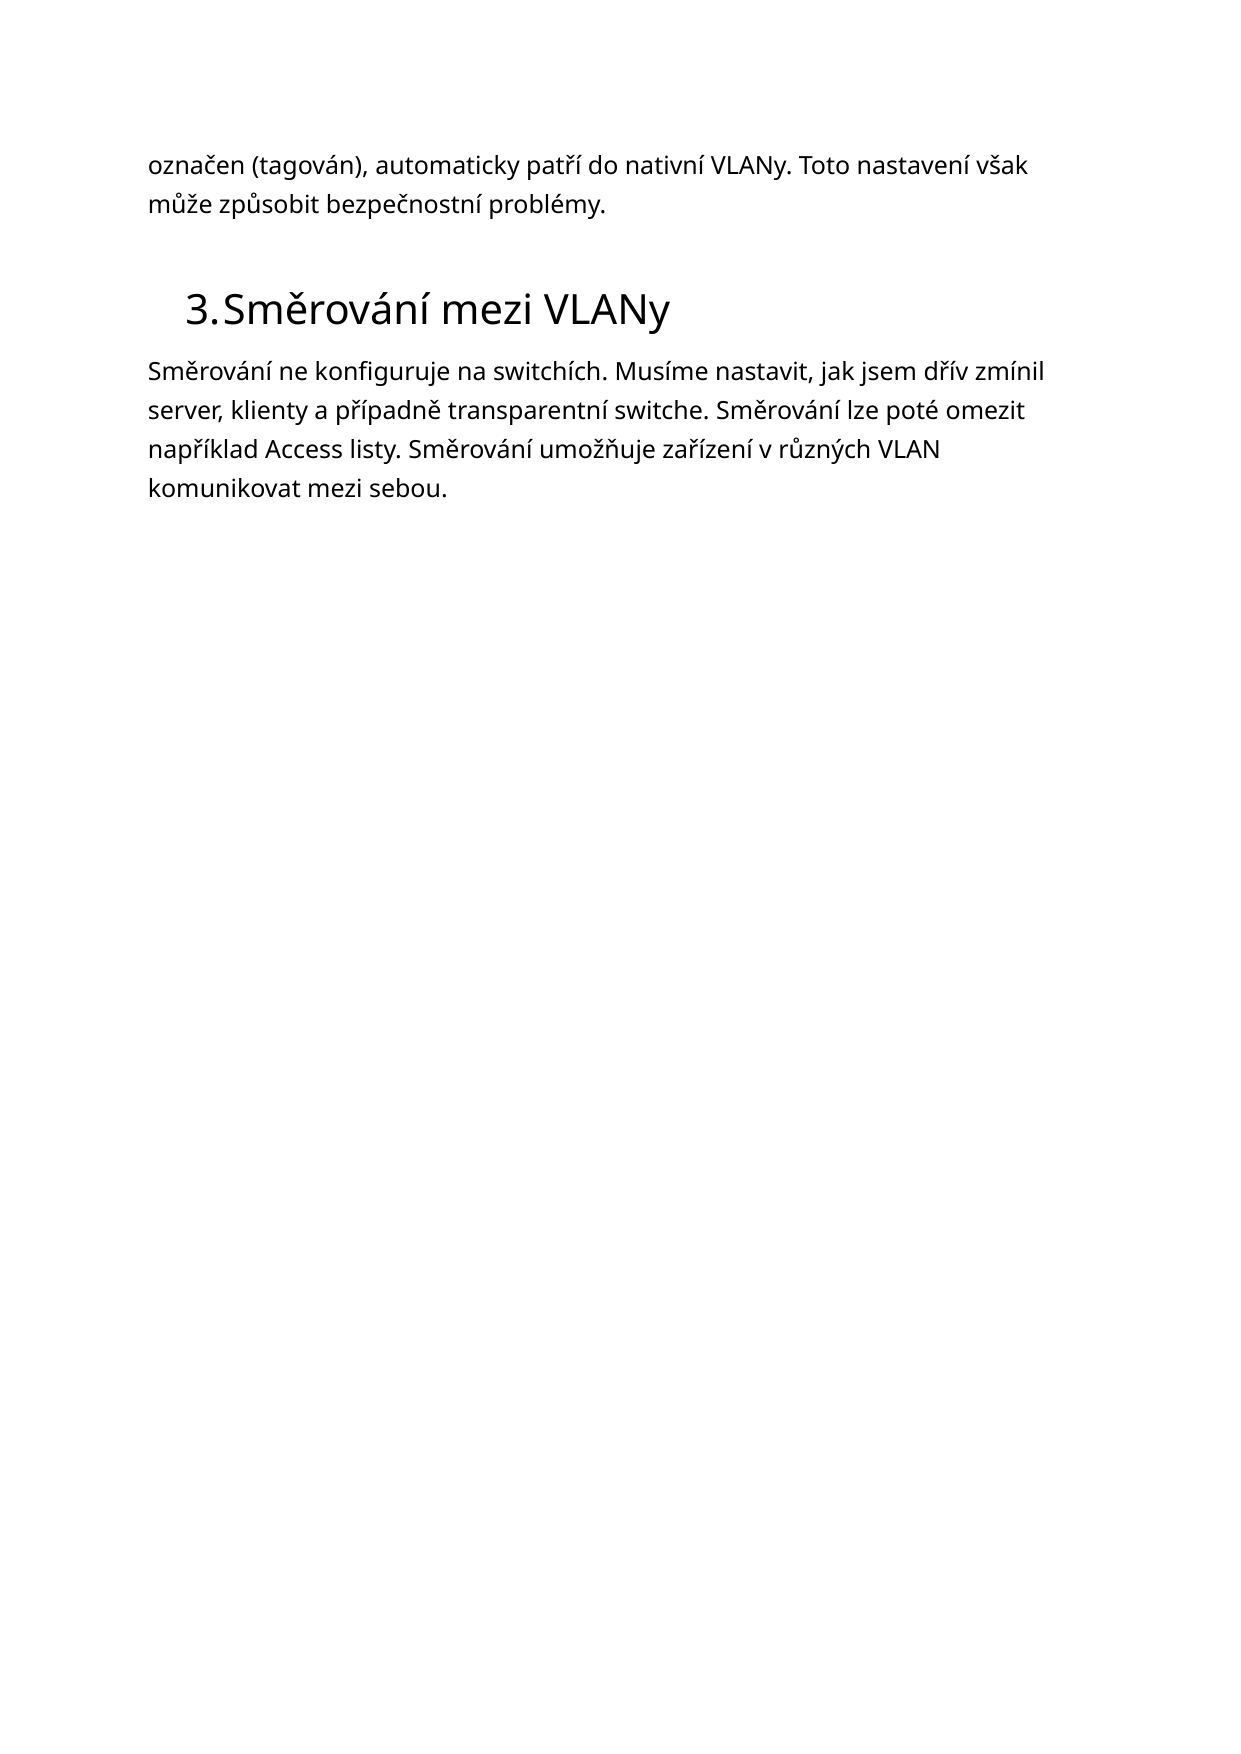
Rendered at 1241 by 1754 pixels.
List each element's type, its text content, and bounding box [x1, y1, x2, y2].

subtitle Směrování mezi VLANy [185, 280, 1093, 337]
text Směrování ne konfiguruje na switchích. Musíme nastavit, jak jsem dřív zmínil server, klienty a případně transparentní switche. Směrování lze poté omezit například Access listy. Směrování umožňuje zařízení v různých VLAN komunikovat mezi sebou. [148, 354, 1093, 505]
text označen (tagován), automaticky patří do nativní VLANy. Toto nastavení však může způsobit bezpečnostní problémy. [148, 148, 1093, 221]
